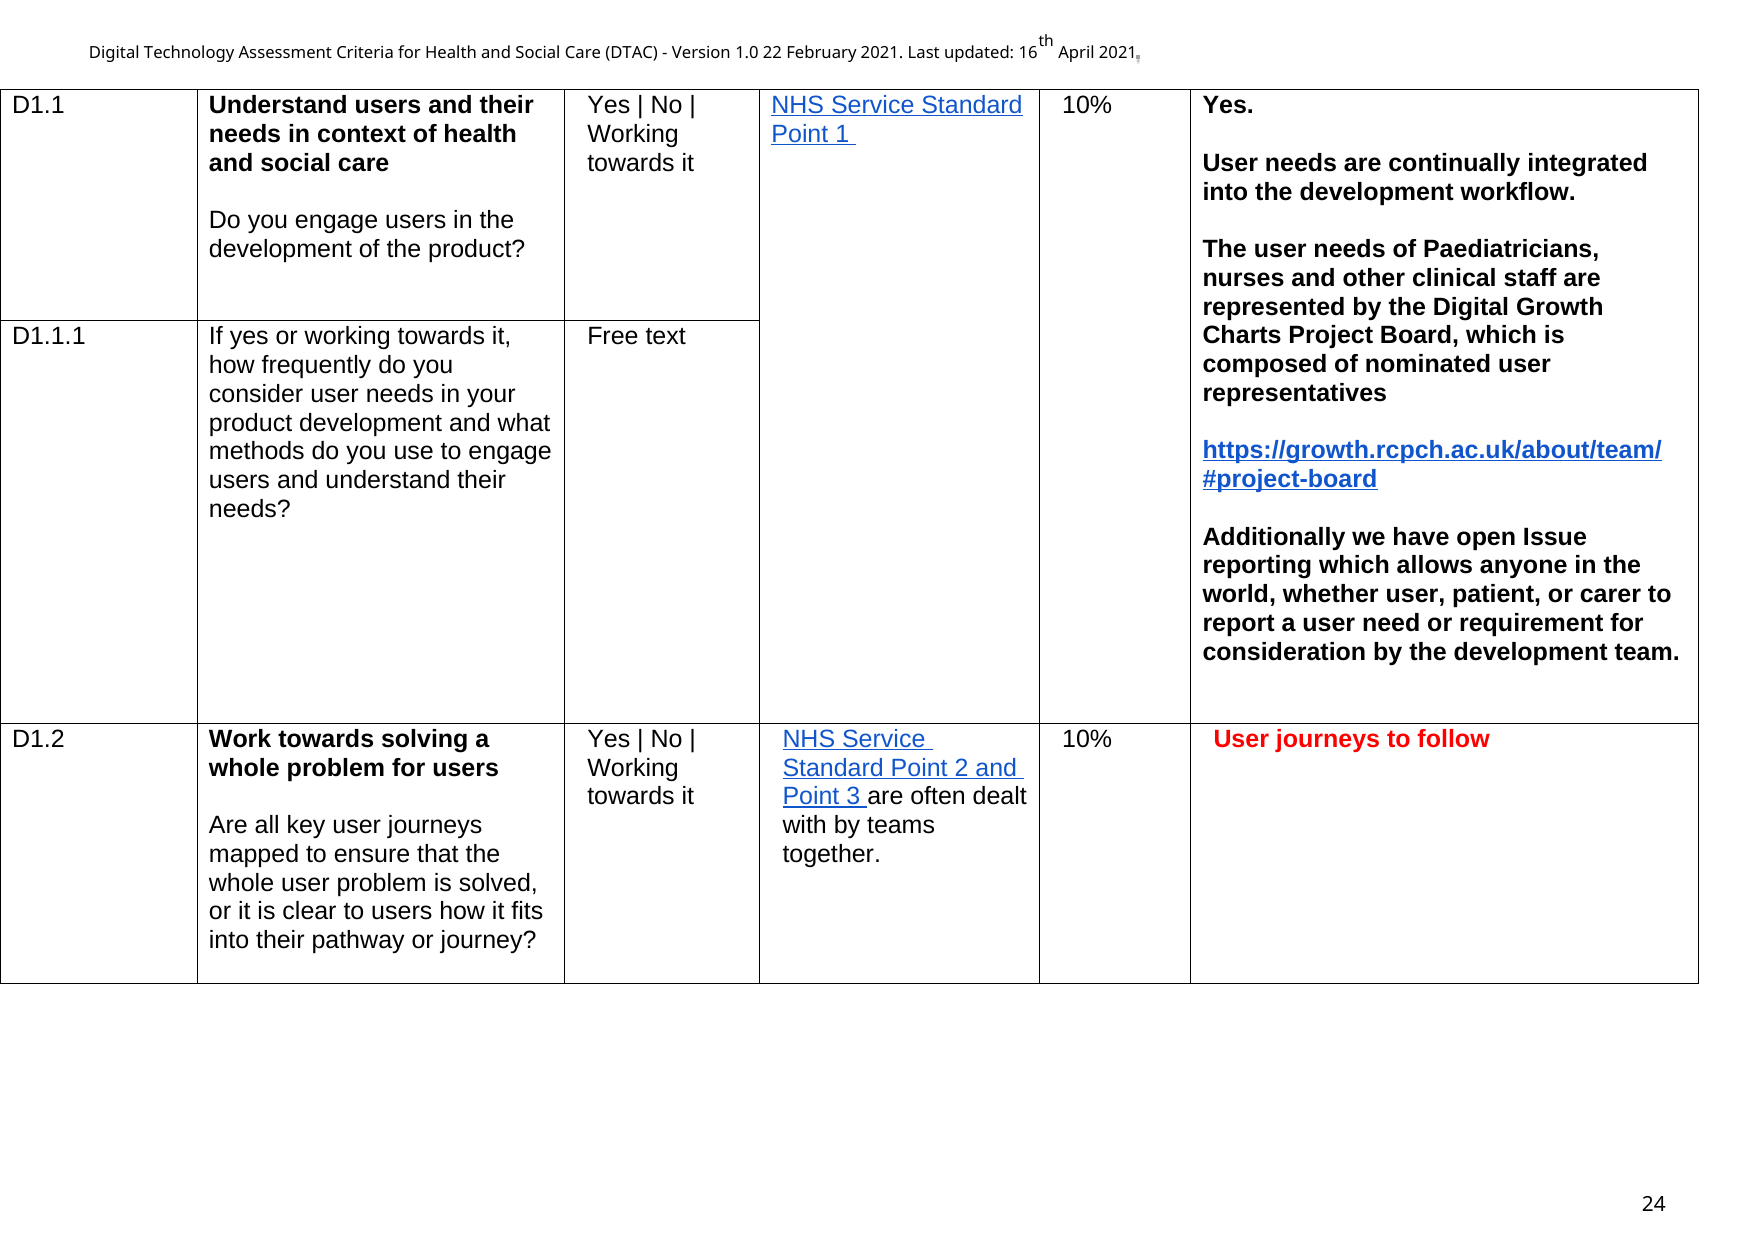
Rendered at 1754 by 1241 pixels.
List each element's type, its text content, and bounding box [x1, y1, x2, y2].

table_cell D1.1 [1, 90, 197, 320]
table_cell NHS Service Standard Point 2 and Point 3 are often dealt with by teams together. [760, 724, 1039, 982]
table_cell Work towards solving a whole problem for users Are all key user journeys mapped to ensure that the whole user problem is solved, or it is clear to users how it fits into their pathway or journey? [198, 724, 564, 982]
table_cell Free text [565, 321, 759, 723]
table_cell D1.2 [1, 724, 197, 982]
table_cell 10% [1040, 724, 1190, 982]
table_cell If yes or working towards it, how frequently do you consider user needs in your product development and what methods do you use to engage users and understand their needs? [198, 321, 564, 723]
table_cell User journeys to follow [1191, 724, 1698, 982]
table_cell 10% [1040, 90, 1190, 723]
table_cell Yes. User needs are continually integrated into the development workflow. The user needs of Paediatricians, nurses and other clinical staff are represented by the Digital Growth Charts Project Board, which is composed of nominated user representatives https://growth.rcpch.ac.uk/about/team/#project-board Additionally we have open Issue reporting which allows anyone in the world, whether user, patient, or carer to report a user need or requirement for consideration by the development team. [1191, 90, 1698, 723]
table_cell NHS Service Standard Point 1 [760, 90, 1039, 723]
table_cell Yes | No | Working towards it [565, 90, 759, 320]
table_cell Understand users and their needs in context of health and social care Do you engage users in the development of the product? [198, 90, 564, 320]
table_cell Yes | No | Working towards it [565, 724, 759, 982]
table_cell D1.1.1 [1, 321, 197, 723]
